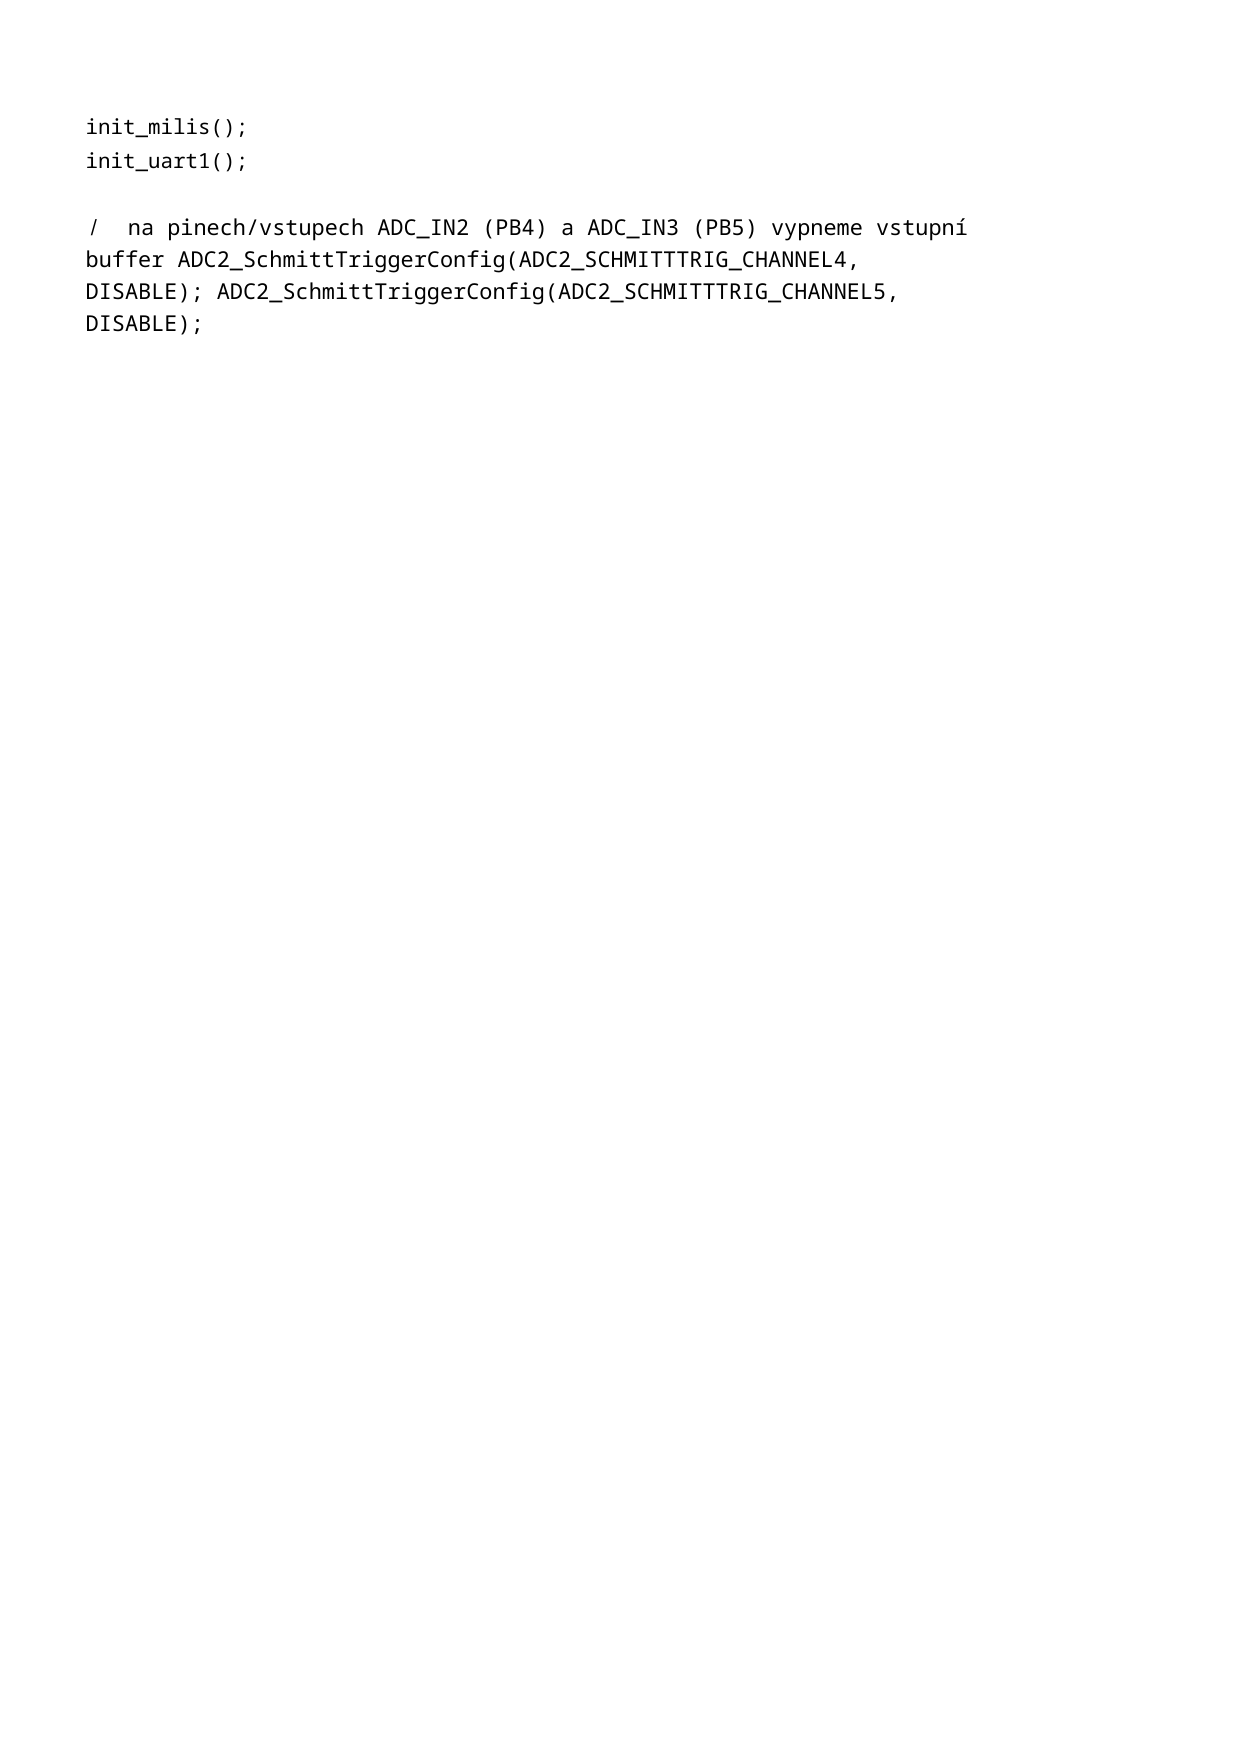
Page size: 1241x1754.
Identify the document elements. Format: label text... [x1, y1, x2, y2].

list na pinech/vstupech ADC_IN2 (PB4) a ADC_IN3 (PB5) vypneme vstupní buffer ADC2_SchmittTriggerConfig(ADC2_SCHMITTTRIG_CHANNEL4, DISABLE); ADC2_SchmittTriggerConfig(ADC2_SCHMITTTRIG_CHANNEL5, DISABLE); [85, 212, 979, 338]
text init_uart1(); [85, 146, 1202, 174]
text init_milis(); [85, 112, 1202, 141]
